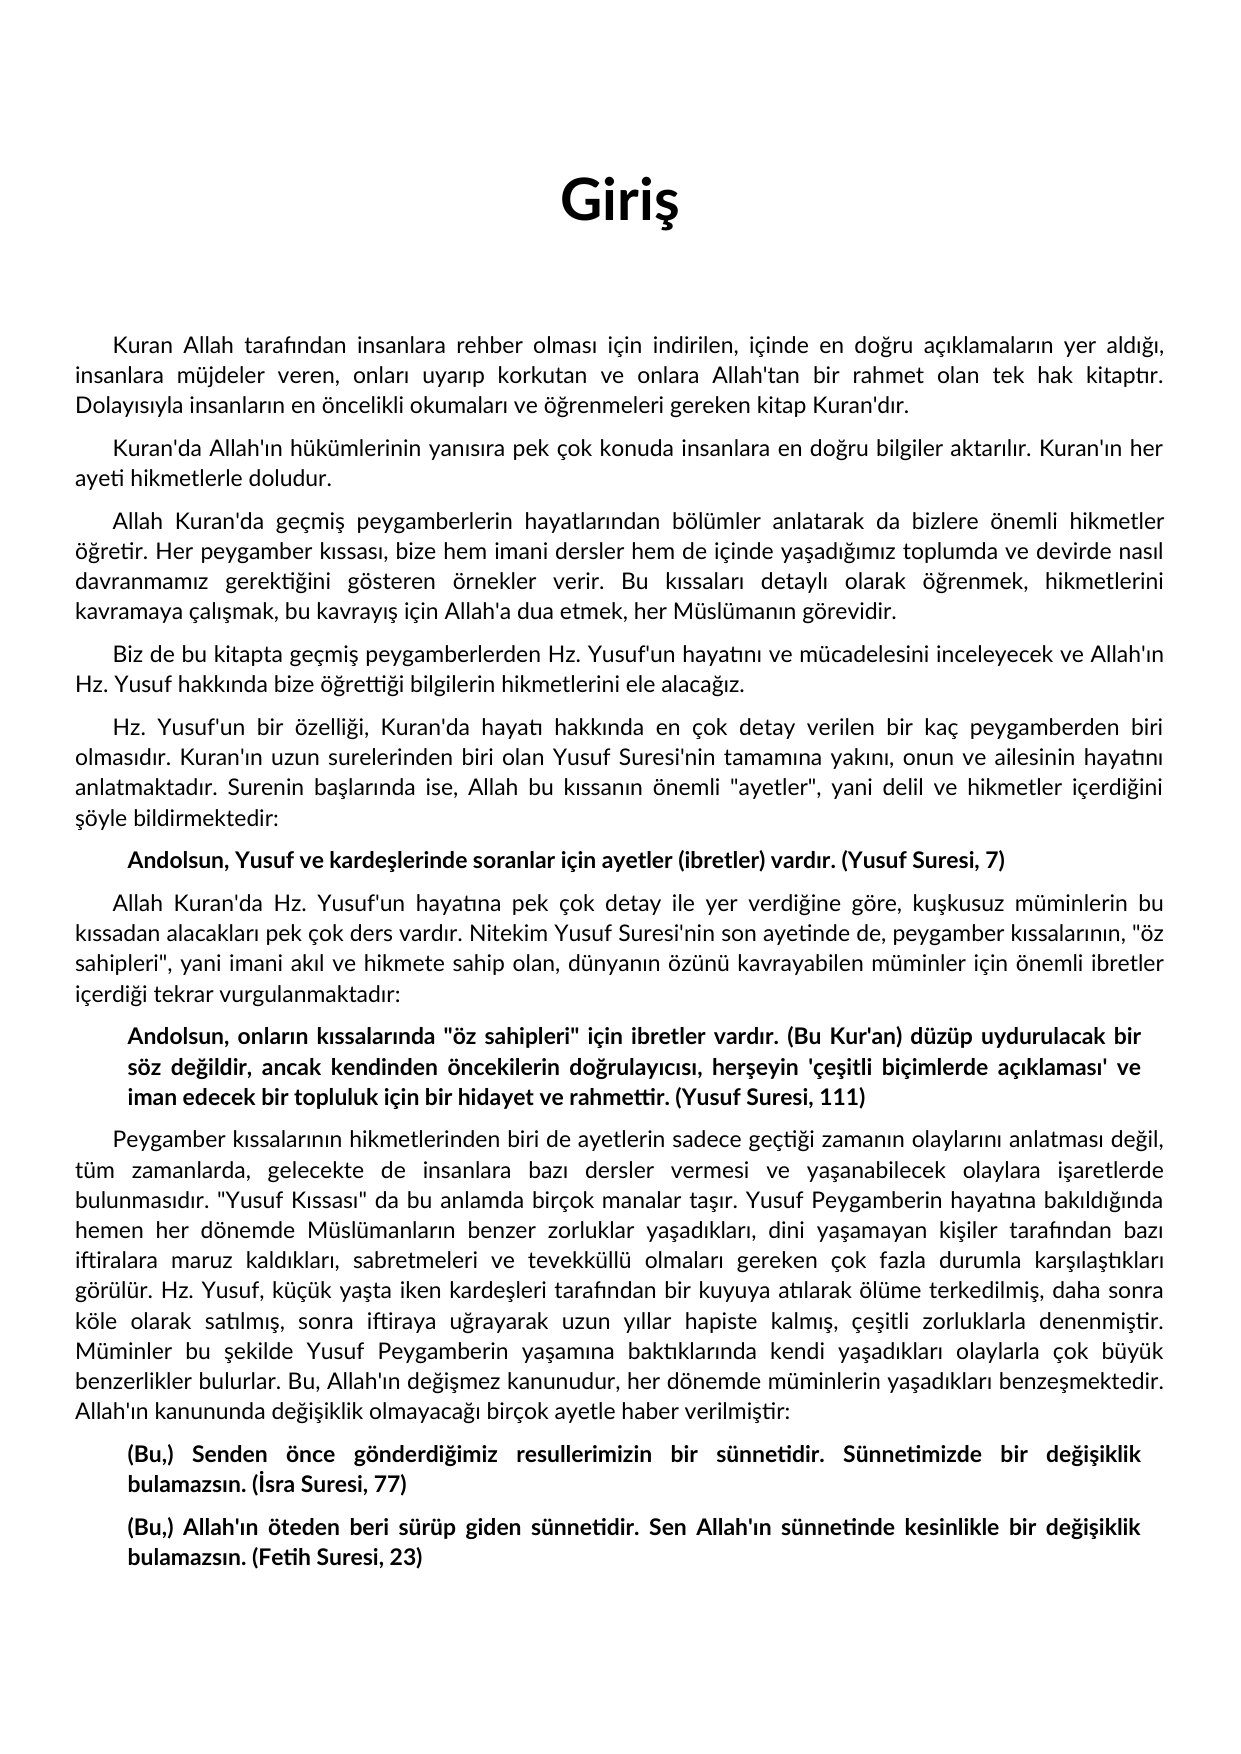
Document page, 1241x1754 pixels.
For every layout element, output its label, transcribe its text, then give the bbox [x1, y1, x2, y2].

text Andolsun, Yusuf ve kardeşlerinde soranlar için ayetler (ibretler) vardır. (Yusuf Suresi, 7) [127, 846, 1143, 873]
text Kuran Allah tarafından insanlara rehber olması için indirilen, içinde en doğru açıklamaların yer aldığı, insanlara müjdeler veren, onları uyarıp korkutan ve onlara Allah'tan bir rahmet olan tek hak kitaptır. Dolayısıyla insanların en öncelikli okumaları ve öğrenmeleri gereken kitap Kuran'dır. [75, 330, 1165, 418]
text Allah Kuran'da geçmiş peygamberlerin hayatlarından bölümler anlatarak da bizlere önemli hikmetler öğretir. Her peygamber kıssası, bize hem imani dersler hem de içinde yaşadığımız toplumda ve devirde nasıl davranmamız gerektiğini gösteren örnekler verir. Bu kıssaları detaylı olarak öğrenmek, hikmetlerini kavramaya çalışmak, bu kavrayış için Allah'a dua etmek, her Müslümanın görevidir. [75, 506, 1165, 624]
text Andolsun, onların kıssalarında "öz sahipleri" için ibretler vardır. (Bu Kur'an) düzüp uydurulacak bir söz değildir, ancak kendinden öncekilerin doğrulayıcısı, herşeyin 'çeşitli biçimlerde açıklaması' ve iman edecek bir topluluk için bir hidayet ve rahmettir. (Yusuf Suresi, 111) [127, 1022, 1143, 1110]
text Hz. Yusuf'un bir özelliği, Kuran'da hayatı hakkında en çok detay verilen bir kaç peygamberden biri olmasıdır. Kuran'ın uzun surelerinden biri olan Yusuf Suresi'nin tamamına yakını, onun ve ailesinin hayatını anlatmaktadır. Surenin başlarında ise, Allah bu kıssanın önemli "ayetler", yani delil ve hikmetler içerdiğini şöyle bildirmektedir: [75, 713, 1165, 831]
text Biz de bu kitapta geçmiş peygamberlerden Hz. Yusuf'un hayatını ve mücadelesini inceleyecek ve Allah'ın Hz. Yusuf hakkında bize öğrettiği bilgilerin hikmetlerini ele alacağız. [75, 640, 1165, 697]
text (Bu,) Allah'ın öteden beri sürüp giden sünnetidir. Sen Allah'ın sünnetinde kesinlikle bir değişiklik bulamazsın. (Fetih Suresi, 23) [127, 1513, 1143, 1570]
subtitle Giriş [75, 162, 1165, 232]
text Peygamber kıssalarının hikmetlerinden biri de ayetlerin sadece geçtiği zamanın olaylarını anlatması değil, tüm zamanlarda, gelecekte de insanlara bazı dersler vermesi ve yaşanabilecek olaylara işaretlerde bulunmasıdır. "Yusuf Kıssası" da bu anlamda birçok manalar taşır. Yusuf Peygamberin hayatına bakıldığında hemen her dönemde Müslümanların benzer zorluklar yaşadıkları, dini yaşamayan kişiler tarafından bazı iftiralara maruz kaldıkları, sabretmeleri ve tevekküllü olmaları gereken çok fazla durumla karşılaştıkları görülür. Hz. Yusuf, küçük yaşta iken kardeşleri tarafından bir kuyuya atılarak ölüme terkedilmiş, daha sonra köle olarak satılmış, sonra iftiraya uğrayarak uzun yıllar hapiste kalmış, çeşitli zorluklarla denenmiştir. Müminler bu şekilde Yusuf Peygamberin yaşamına baktıklarında kendi yaşadıkları olaylarla çok büyük benzerlikler bulurlar. Bu, Allah'ın değişmez kanunudur, her dönemde müminlerin yaşadıkları benzeşmektedir. Allah'ın kanununda değişiklik olmayacağı birçok ayetle haber verilmiştir: [75, 1125, 1165, 1424]
text (Bu,) Senden önce gönderdiğimiz resullerimizin bir sünnetidir. Sünnetimizde bir değişiklik bulamazsın. (İsra Suresi, 77) [127, 1440, 1143, 1497]
text Kuran'da Allah'ın hükümlerinin yanısıra pek çok konuda insanlara en doğru bilgiler aktarılır. Kuran'ın her ayeti hikmetlerle doludur. [75, 433, 1165, 491]
text Allah Kuran'da Hz. Yusuf'un hayatına pek çok detay ile yer verdiğine göre, kuşkusuz müminlerin bu kıssadan alacakları pek çok ders vardır. Nitekim Yusuf Suresi'nin son ayetinde de, peygamber kıssalarının, "öz sahipleri", yani imani akıl ve hikmete sahip olan, dünyanın özünü kavrayabilen müminler için önemli ibretler içerdiği tekrar vurgulanmaktadır: [75, 889, 1165, 1007]
